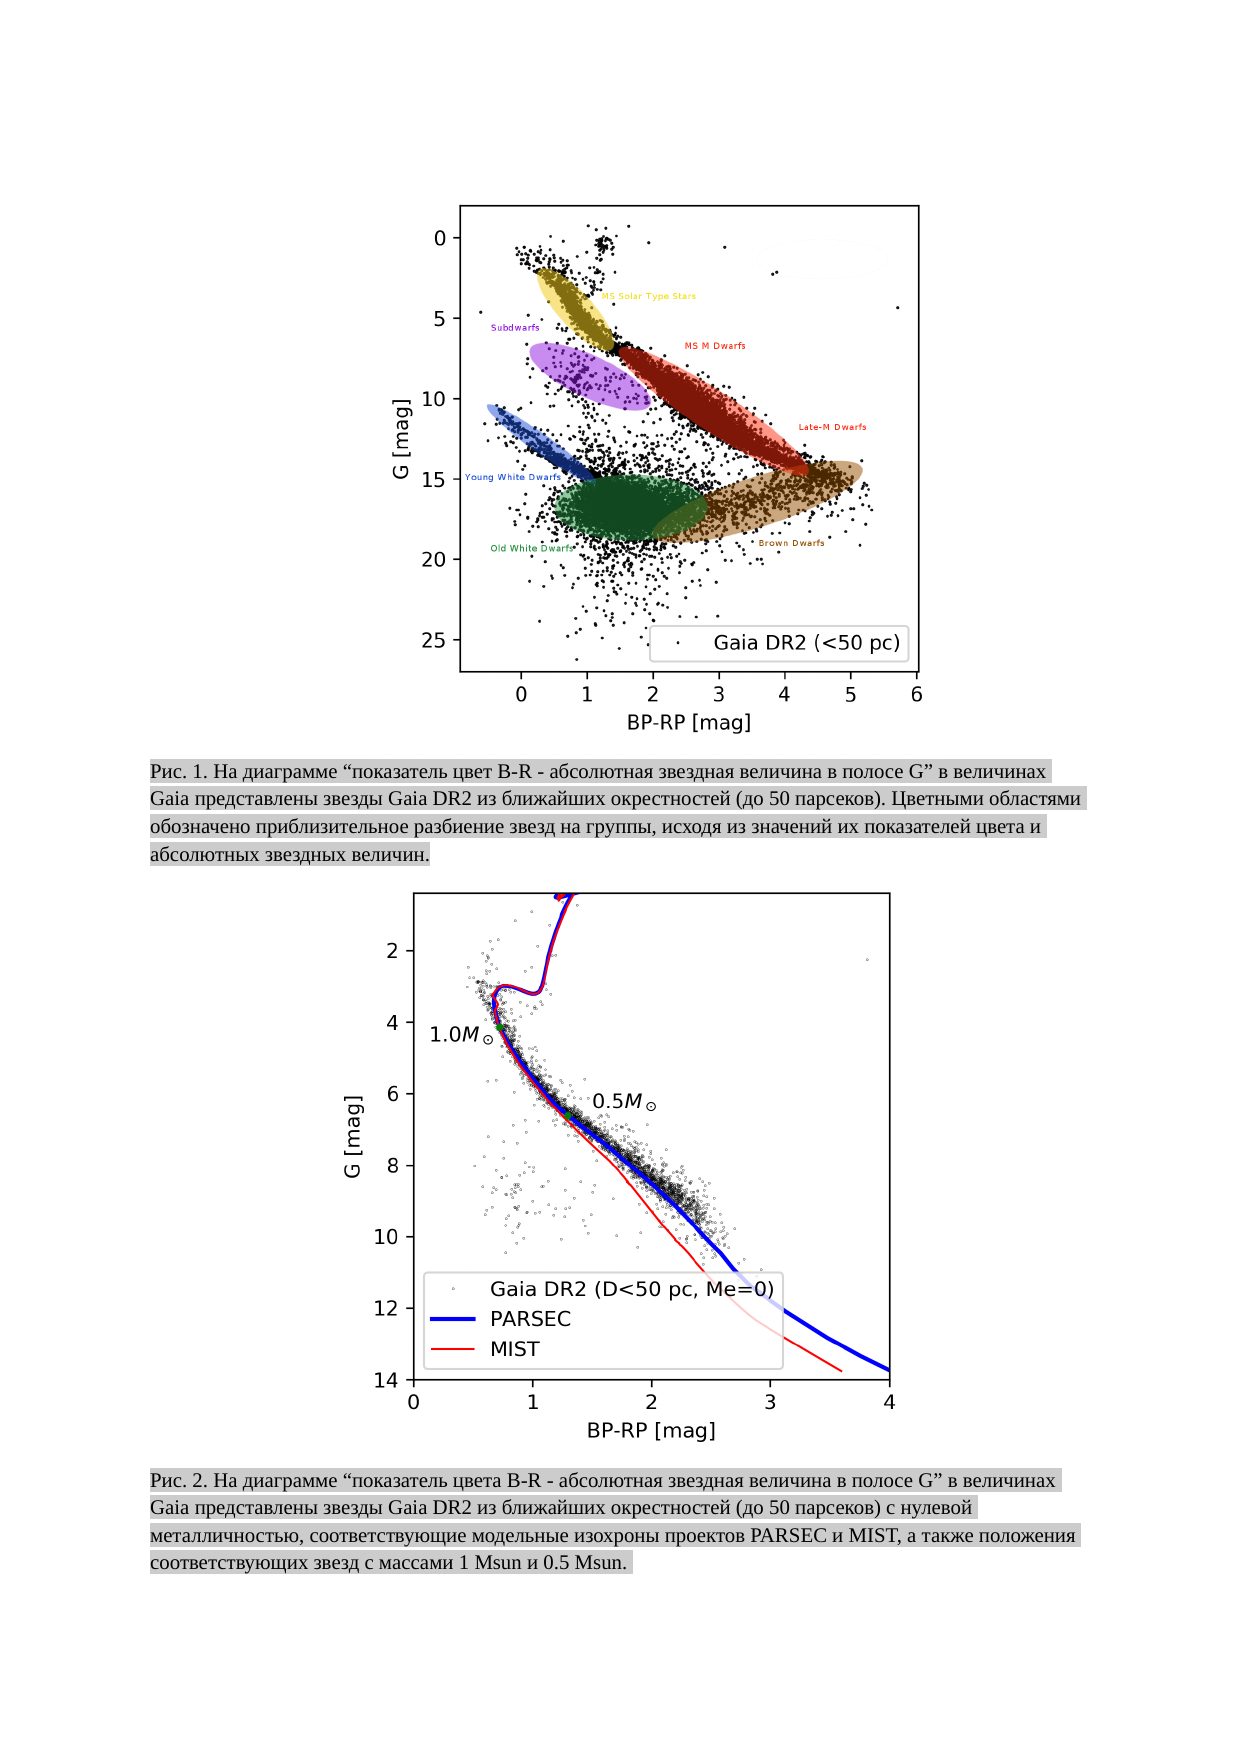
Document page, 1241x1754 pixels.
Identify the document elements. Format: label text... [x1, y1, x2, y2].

text Рис. 1. На диаграмме “показатель цвет B-R - абсолютная звездная величина в полосе G” в величинах Gaia представлены звезды Gaia DR2 из ближайших окрестностей (до 50 парсеков). Цветными областями обозначено приблизительное разбиение звезд на группы, исходя из значений их показателей цвета и абсолютных звездных величин. [150, 759, 1090, 866]
picture [371, 183, 944, 755]
picture [322, 869, 918, 1464]
text Рис. 2. На диаграмме “показатель цвета B-R - абсолютная звездная величина в полосе G” в величинах Gaia представлены звезды Gaia DR2 из ближайших окрестностей (до 50 парсеков) с нулевой металличностью, соответствующие модельные изохроны проектов PARSEC и MIST, а также положения соответствующих звезд с массами 1 Msun и 0.5 Msun. [150, 1467, 1090, 1574]
